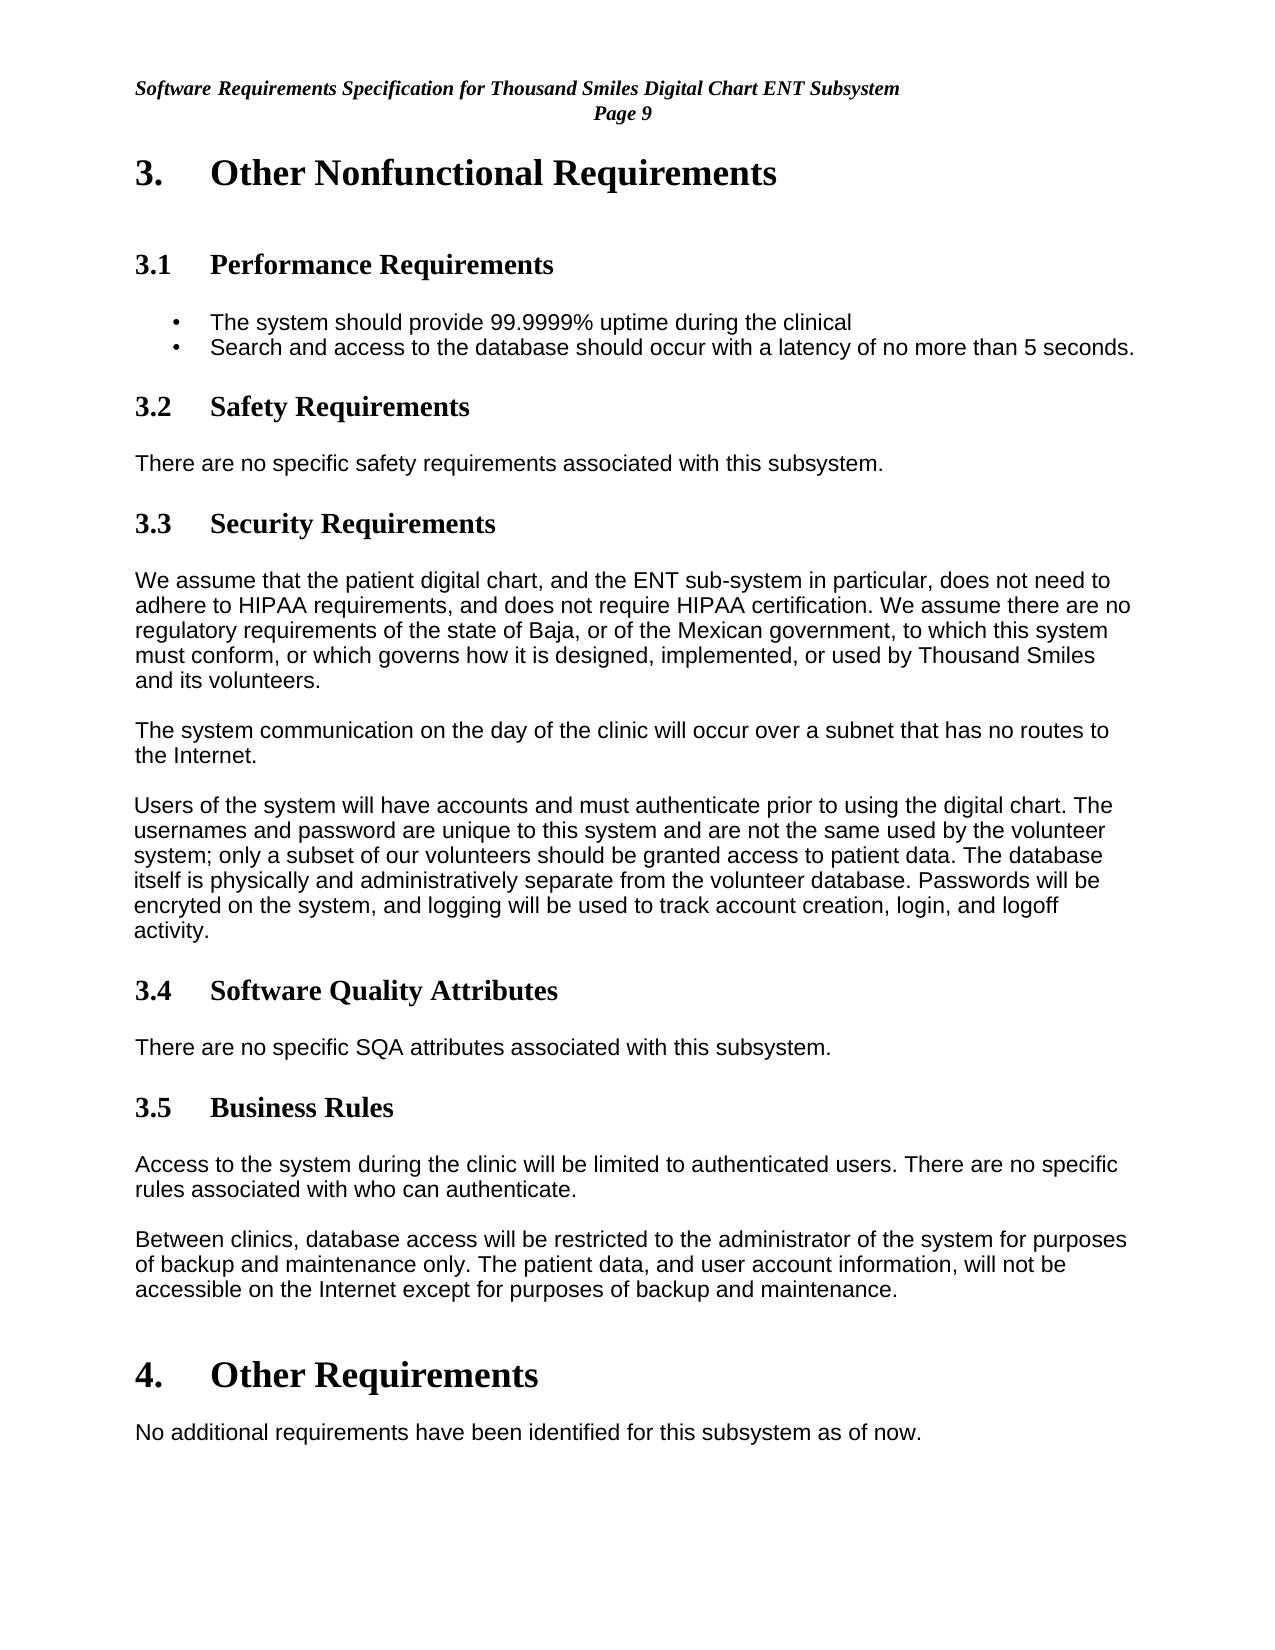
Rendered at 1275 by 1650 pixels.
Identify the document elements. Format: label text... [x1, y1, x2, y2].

text There are no specific SQA attributes associated with this subsystem. [135, 1036, 1140, 1061]
text We assume that the patient digital chart, and the ENT sub-system in particular, does not need to adhere to HIPAA requirements, and does not require HIPAA certification. We assume there are no regulatory requirements of the state of Baja, or of the Mexican government, to which this system must conform, or which governs how it is designed, implemented, or used by Thousand Smiles and its volunteers. [135, 569, 1140, 694]
text No additional requirements have been identified for this subsystem as of now. [135, 1421, 1140, 1446]
subtitle Performance Requirements [135, 247, 1140, 281]
text Access to the system during the clinic will be limited to authenticated users. There are no specific rules associated with who can authenticate. [135, 1152, 1140, 1202]
text Between clinics, database access will be restricted to the administrator of the system for purposes of backup and maintenance only. The patient data, and user account information, will not be accessible on the Internet except for purposes of backup and maintenance. [135, 1227, 1140, 1302]
text There are no specific safety requirements associated with this subsystem. [135, 452, 1140, 477]
subtitle Software Quality Attributes [135, 973, 1140, 1006]
list The system should provide 99.9999% uptime during the clinical [172, 310, 1140, 335]
text Users of the system will have accounts and must authenticate prior to using the digital chart. The usernames and password are unique to this system and are not the same used by the volunteer system; only a subset of our volunteers should be granted access to patient data. The database itself is physically and administratively separate from the volunteer database. Passwords will be encryted on the system, and logging will be used to track account creation, login, and logoff activity. [133, 794, 1140, 944]
subtitle Safety Requirements [135, 389, 1140, 423]
subtitle Security Requirements [135, 506, 1140, 539]
subtitle Other Nonfunctional Requirements [135, 150, 1140, 193]
subtitle Business Rules [135, 1090, 1140, 1123]
list Search and access to the database should occur with a latency of no more than 5 seconds. [172, 335, 1140, 360]
subtitle Other Requirements [135, 1352, 1140, 1396]
text The system communication on the day of the clinic will occur over a subnet that has no routes to the Internet. [135, 719, 1140, 769]
